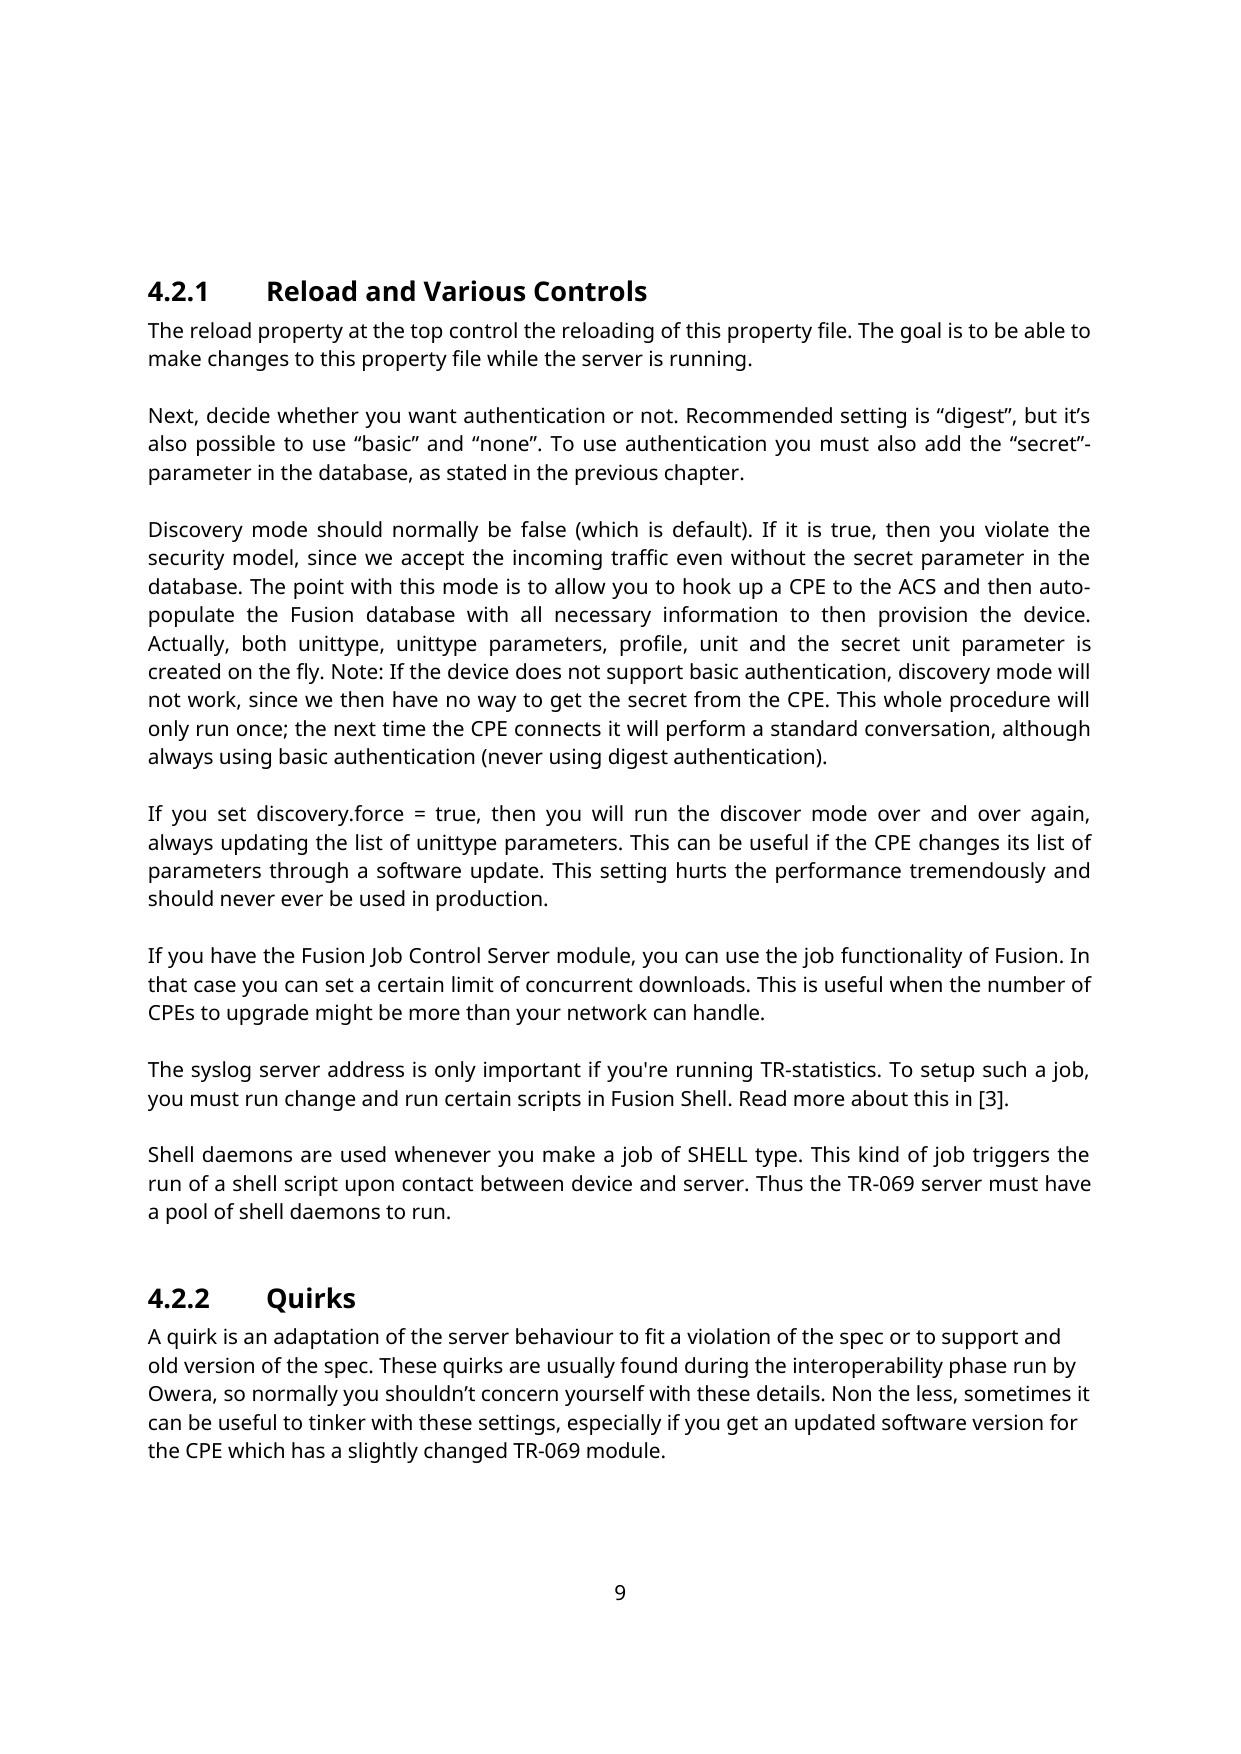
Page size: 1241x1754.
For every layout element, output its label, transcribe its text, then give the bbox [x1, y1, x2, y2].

text If you have the Fusion Job Control Server module, you can use the job functionality of Fusion. In that case you can set a certain limit of concurrent downloads. This is useful when the number of CPEs to upgrade might be more than your network can handle. [148, 941, 1092, 1027]
subtitle Quirks [148, 1279, 1092, 1316]
subtitle Reload and Various Controls [148, 273, 1092, 309]
text A quirk is an adaptation of the server behaviour to fit a violation of the spec or to support and old version of the spec. These quirks are usually found during the interoperability phase run by Owera, so normally you shouldn’t concern yourself with these details. Non the less, sometimes it can be useful to tinker with these settings, especially if you get an updated software version for the CPE which has a slightly changed TR-069 module. [148, 1322, 1092, 1464]
text Shell daemons are used whenever you make a job of SHELL type. This kind of job triggers the run of a shell script upon contact between device and server. Thus the TR-069 server must have a pool of shell daemons to run. [148, 1141, 1092, 1226]
text The reload property at the top control the reloading of this property file. The goal is to be able to make changes to this property file while the server is running. [148, 316, 1092, 373]
text Next, decide whether you want authentication or not. Recommended setting is “digest”, but it’s also possible to use “basic” and “none”. To use authentication you must also add the “secret”-parameter in the database, as stated in the previous chapter. [148, 401, 1092, 486]
text Discovery mode should normally be false (which is default). If it is true, then you violate the security model, since we accept the incoming traffic even without the secret parameter in the database. The point with this mode is to allow you to hook up a CPE to the ACS and then auto-populate the Fusion database with all necessary information to then provision the device. Actually, both unittype, unittype parameters, profile, unit and the secret unit parameter is created on the fly. Note: If the device does not support basic authentication, discovery mode will not work, since we then have no way to get the secret from the CPE. This whole procedure will only run once; the next time the CPE connects it will perform a standard conversation, although always using basic authentication (never using digest authentication). [148, 515, 1092, 771]
text The syslog server address is only important if you're running TR-statistics. To setup such a job, you must run change and run certain scripts in Fusion Shell. Read more about this in [3]. [148, 1055, 1092, 1112]
text If you set discovery.force = true, then you will run the discover mode over and over again, always updating the list of unittype parameters. This can be useful if the CPE changes its list of parameters through a software update. This setting hurts the performance tremendously and should never ever be used in production. [148, 799, 1092, 913]
